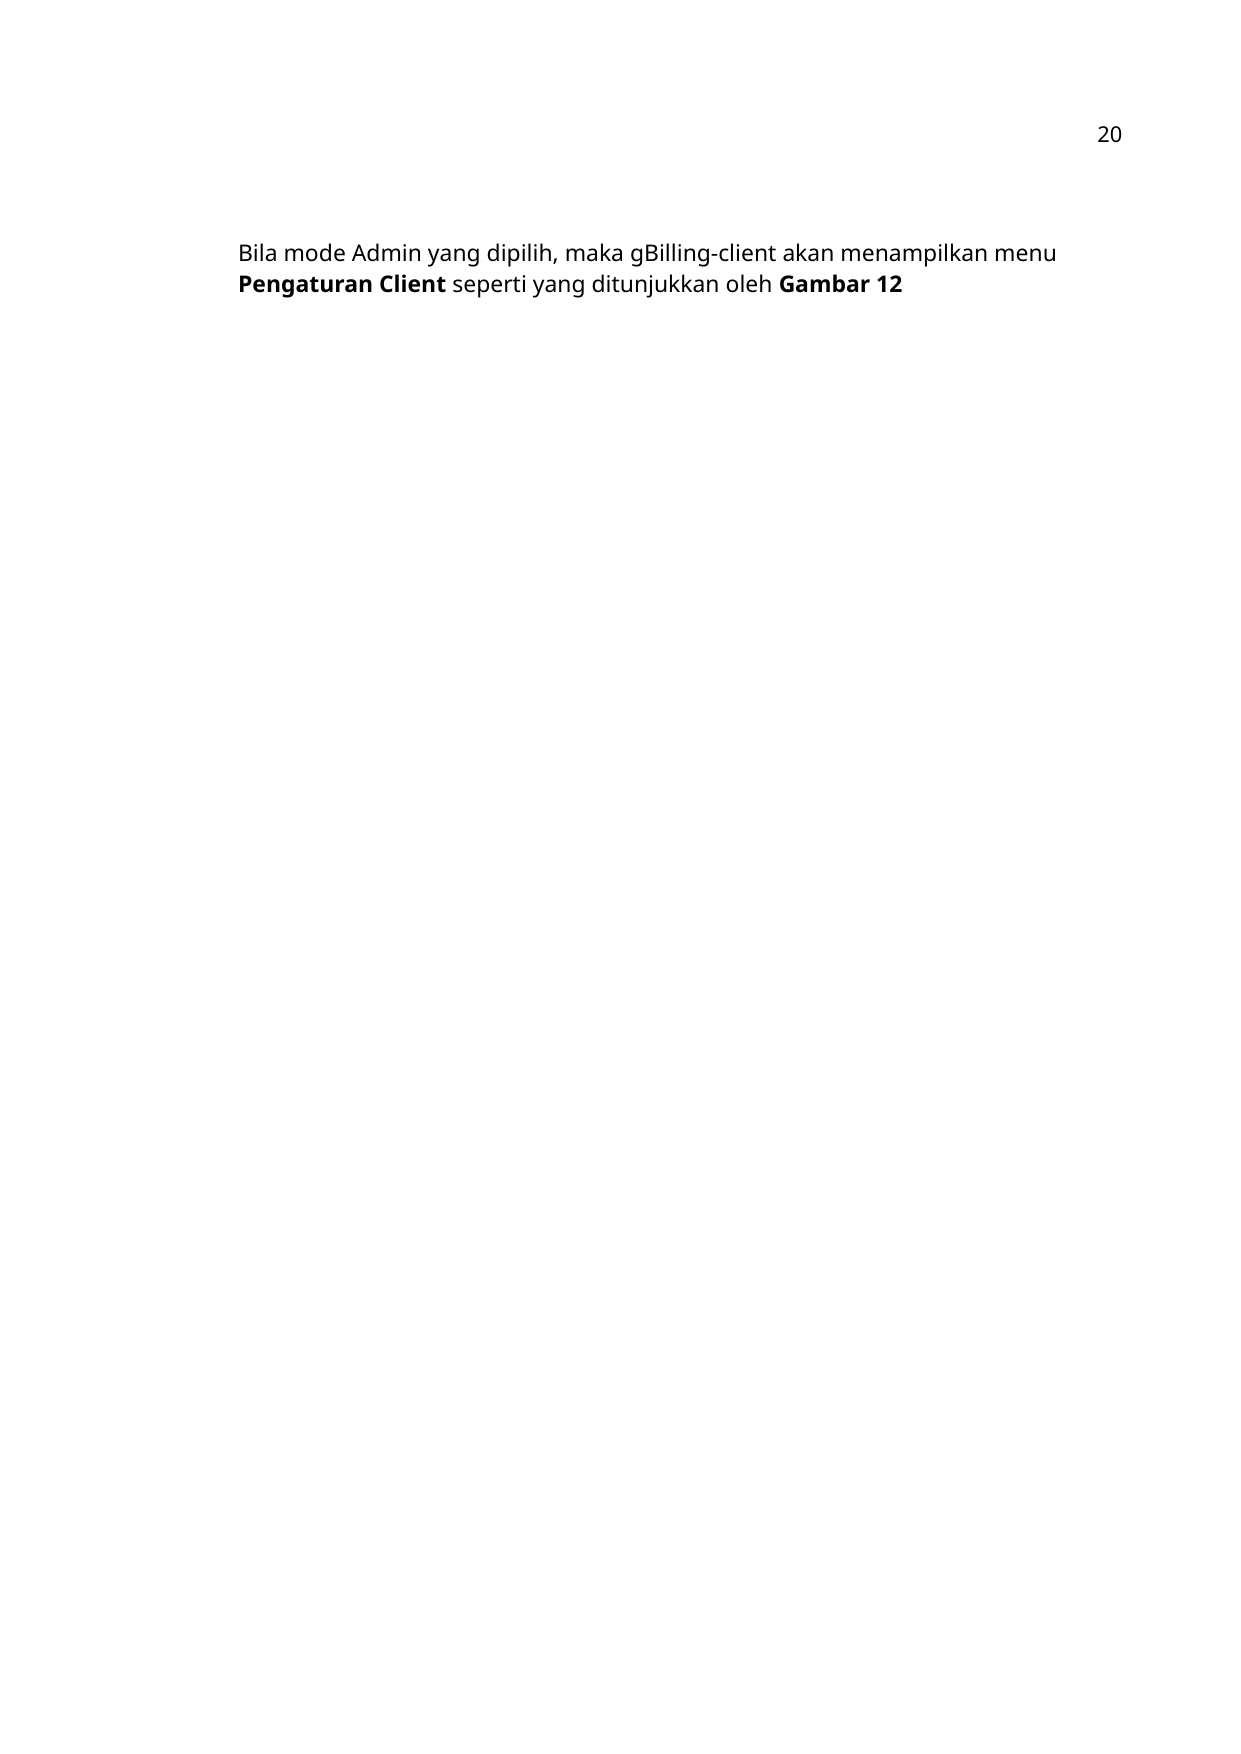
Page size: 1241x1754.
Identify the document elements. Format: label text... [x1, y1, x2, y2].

list Bila mode Admin yang dipilih, maka gBilling-client akan menampilkan menu Pengaturan Client seperti yang ditunjukkan oleh Gambar 12 [238, 237, 1122, 402]
